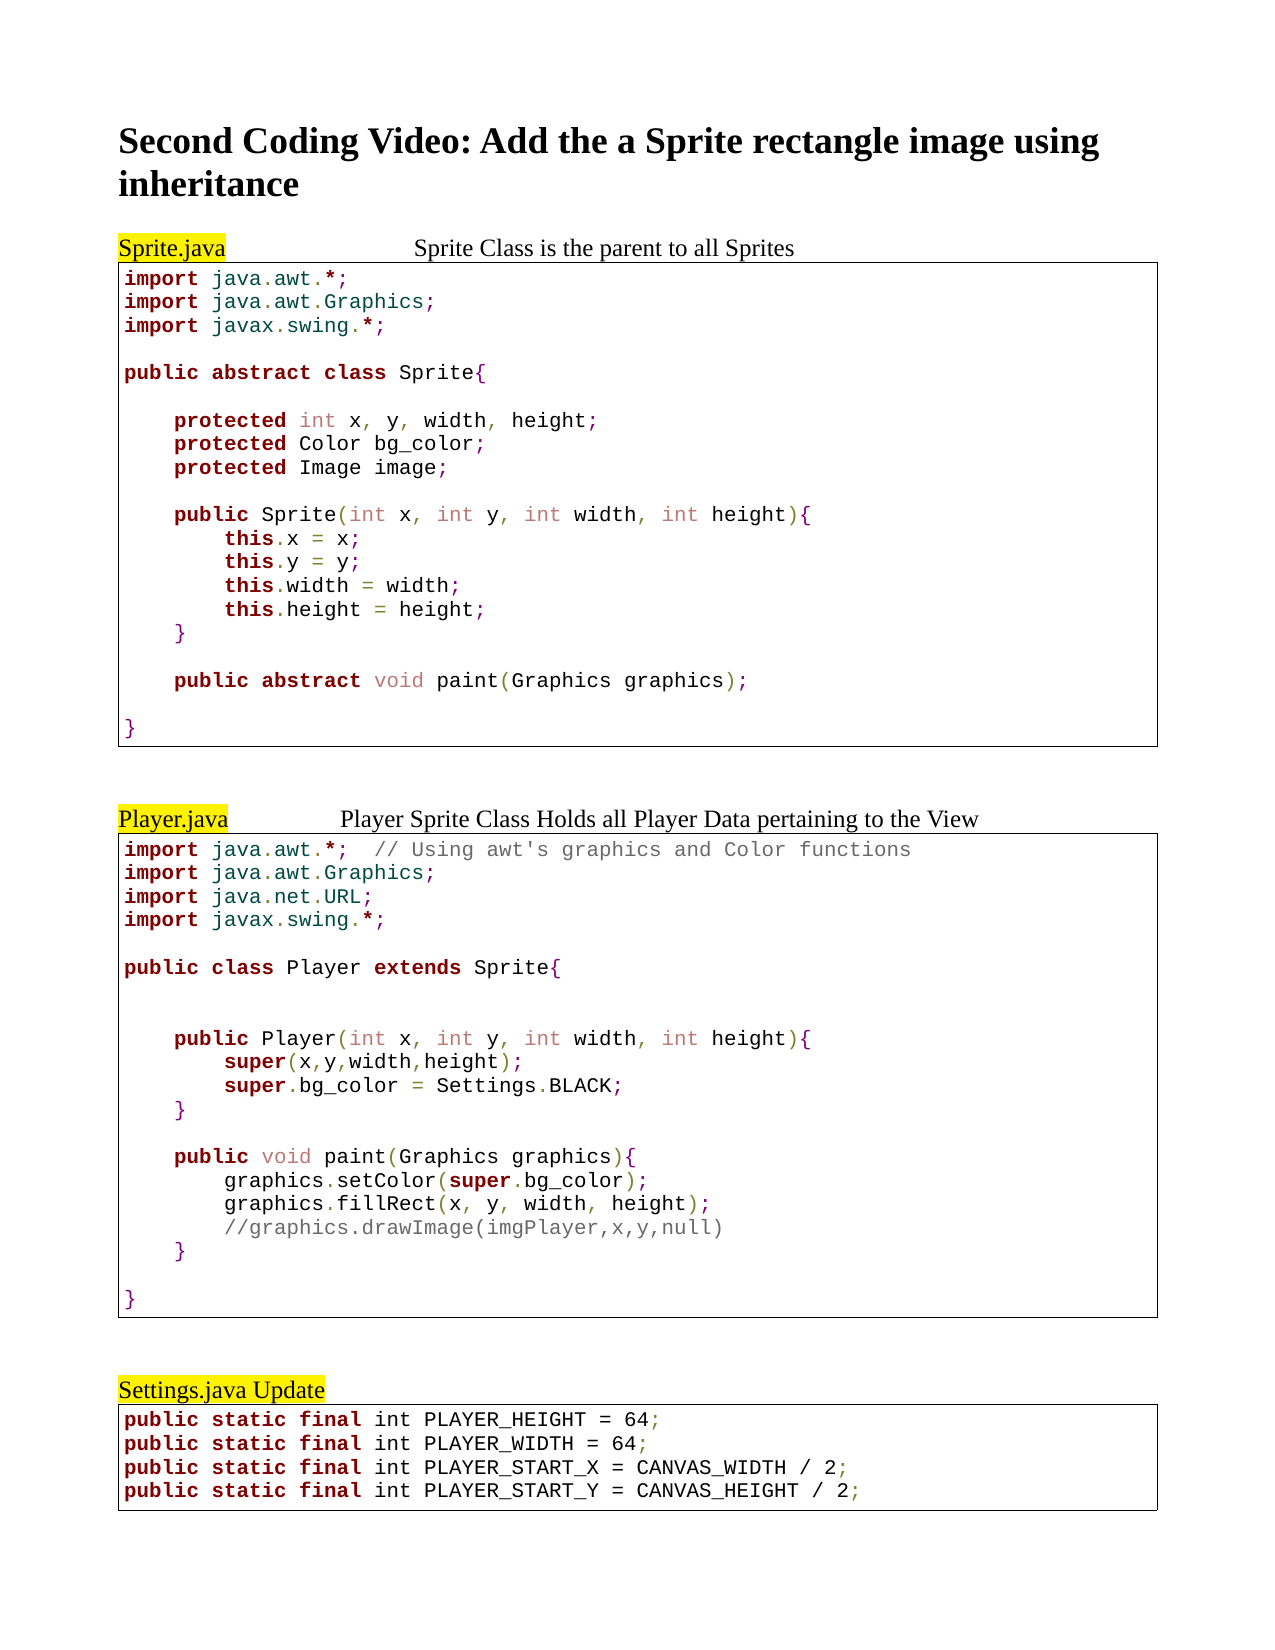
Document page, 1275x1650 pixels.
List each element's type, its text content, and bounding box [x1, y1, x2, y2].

text Sprite.java Sprite Class is the parent to all Sprites [118, 233, 1157, 262]
text Settings.java Update [118, 1375, 1157, 1403]
table_header import java.awt.*; import java.awt.Graphics; import javax.swing.*; public abstract class Sprite{ protected int x, y, width, height; protected Color bg_color; protected Image image; public Sprite(int x, int y, int width, int height){ this.x = x; this.y = y; this.width = width; this.height = height; } public abstract void paint(Graphics graphics); } [119, 263, 1157, 746]
table_header public static final int PLAYER_HEIGHT = 64; public static final int PLAYER_WIDTH = 64; public static final int PLAYER_START_X = CANVAS_WIDTH / 2; public static final int PLAYER_START_Y = CANVAS_HEIGHT / 2; [119, 1405, 1157, 1510]
table_header import java.awt.*; // Using awt's graphics and Color functions import java.awt.Graphics; import java.net.URL; import javax.swing.*; public class Player extends Sprite{ public Player(int x, int y, int width, int height){ super(x,y,width,height); super.bg_color = Settings.BLACK; } public void paint(Graphics graphics){ graphics.setColor(super.bg_color); graphics.fillRect(x, y, width, height); //graphics.drawImage(imgPlayer,x,y,null) } } [119, 834, 1157, 1317]
text Second Coding Video: Add the a Sprite rectangle image using inheritance [118, 118, 1157, 204]
text Player.java Player Sprite Class Holds all Player Data pertaining to the View [118, 804, 1157, 833]
